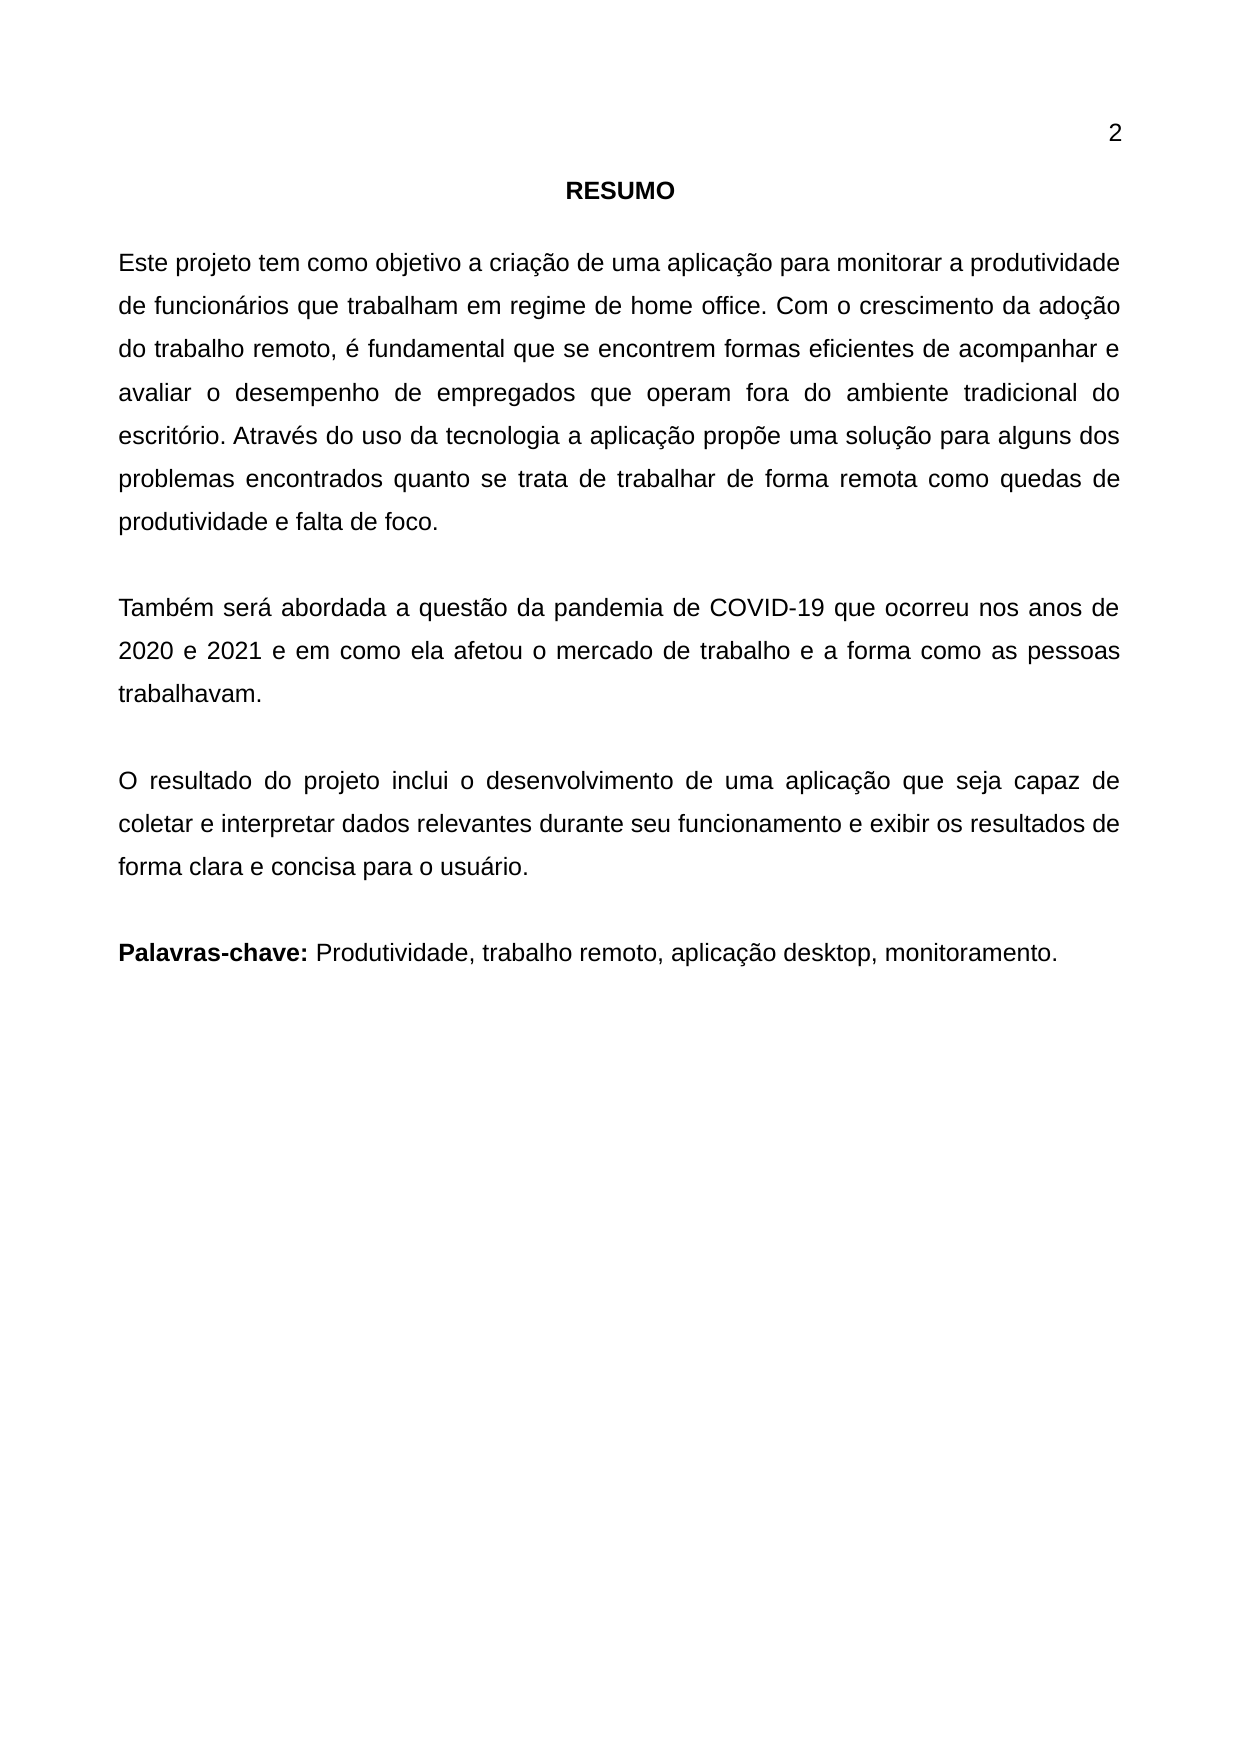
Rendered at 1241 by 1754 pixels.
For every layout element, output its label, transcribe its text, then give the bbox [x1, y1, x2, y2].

text RESUMO [118, 176, 1122, 205]
text Também será abordada a questão da pandemia de COVID-19 que ocorreu nos anos de 2020 e 2021 e em como ela afetou o mercado de trabalho e a forma como as pessoas trabalhavam. [118, 593, 1122, 708]
text O resultado do projeto inclui o desenvolvimento de uma aplicação que seja capaz de coletar e interpretar dados relevantes durante seu funcionamento e exibir os resultados de forma clara e concisa para o usuário. [118, 766, 1122, 881]
text Palavras-chave: Produtividade, trabalho remoto, aplicação desktop, monitoramento. [118, 938, 1122, 967]
text Este projeto tem como objetivo a criação de uma aplicação para monitorar a produtividade de funcionários que trabalham em regime de home office. Com o crescimento da adoção do trabalho remoto, é fundamental que se encontrem formas eficientes de acompanhar e avaliar o desempenho de empregados que operam fora do ambiente tradicional do escritório. Através do uso da tecnologia a aplicação propõe uma solução para alguns dos problemas encontrados quanto se trata de trabalhar de forma remota como quedas de produtividade e falta de foco. [118, 248, 1122, 536]
